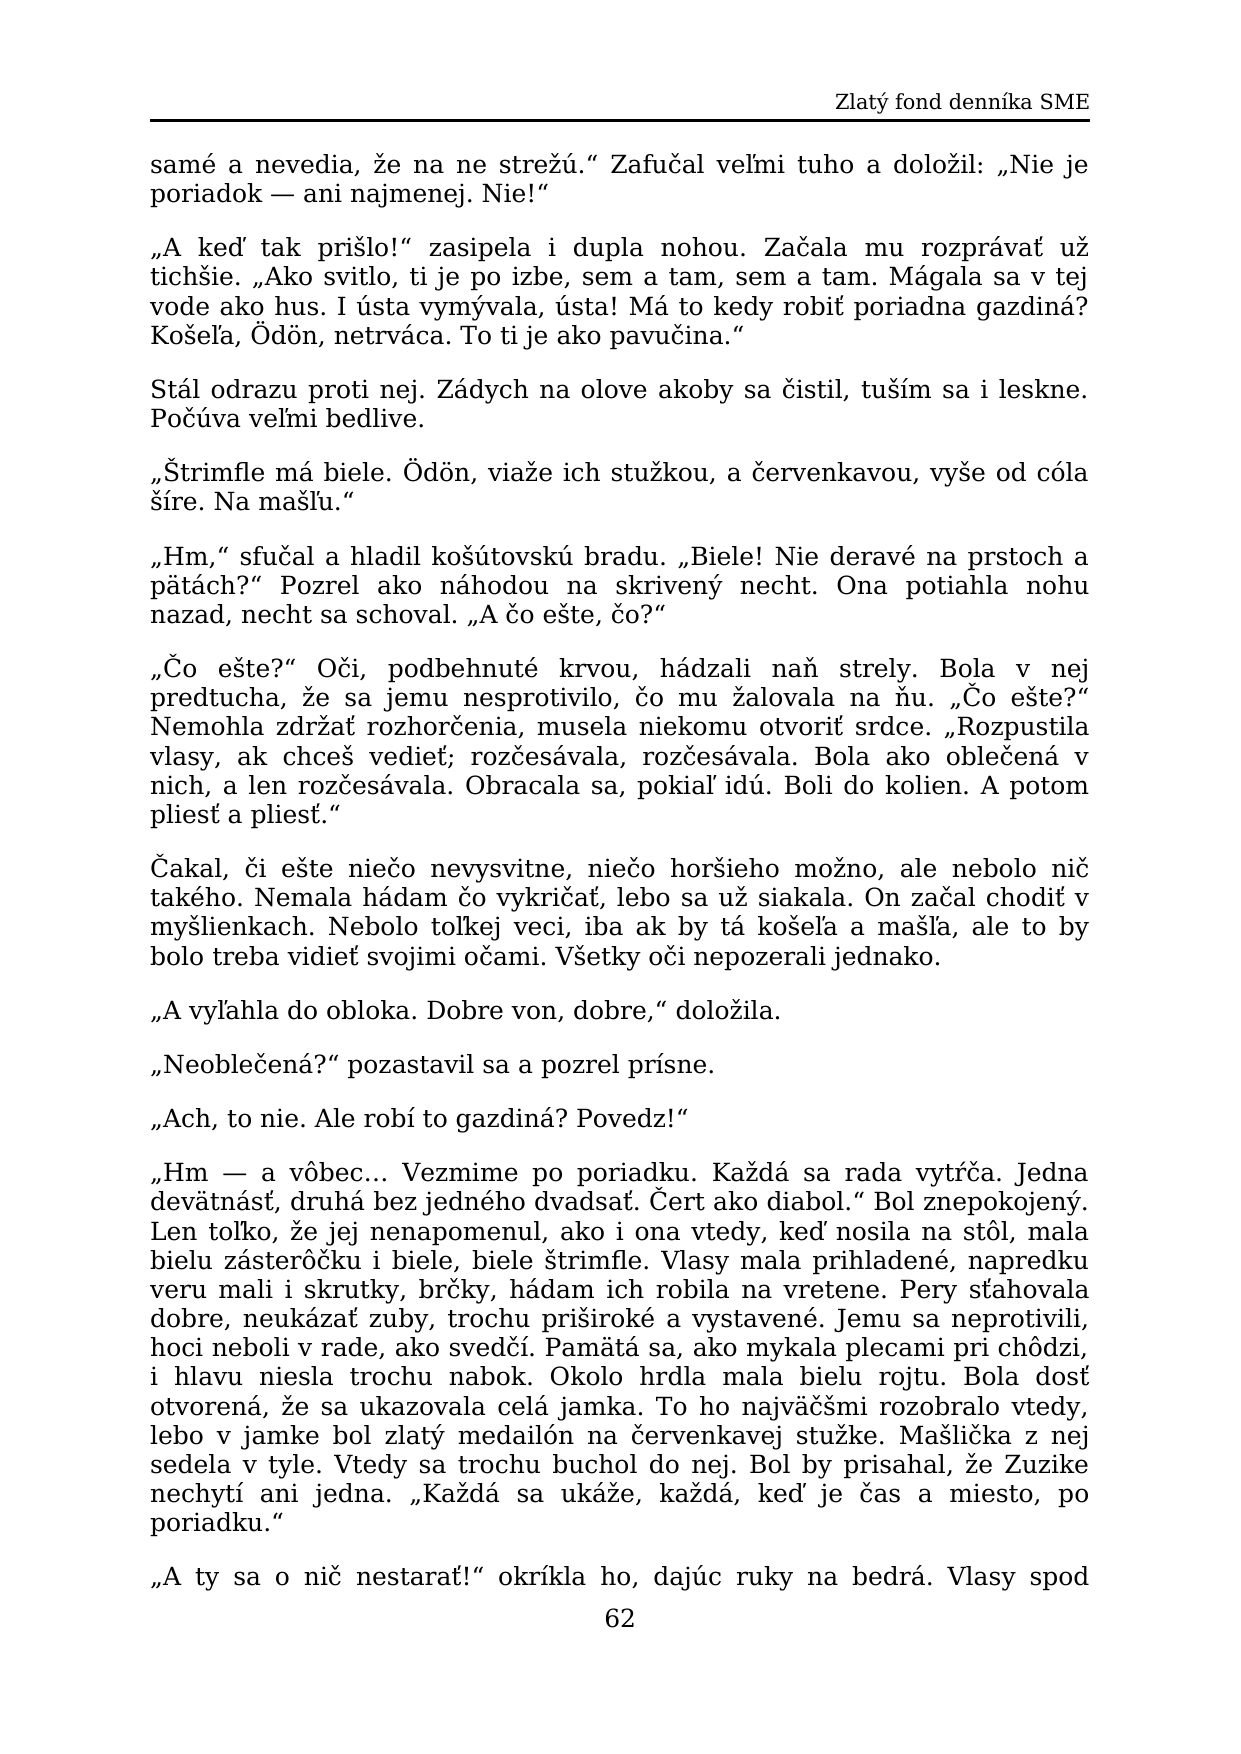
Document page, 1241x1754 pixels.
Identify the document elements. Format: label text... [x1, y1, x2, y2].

text „Čo ešte?“ Oči, podbehnuté krvou, hádzali naň strely. Bola v nej predtucha, že sa jemu nesprotivilo, čo mu žalovala na ňu. „Čo ešte?“ Nemohla zdržať rozhorčenia, musela niekomu otvoriť srdce. „Rozpustila vlasy, ak chceš vedieť; rozčesávala, rozčesávala. Bola ako oblečená v nich, a len rozčesávala. Obracala sa, pokiaľ idú. Boli do kolien. A potom pliesť a pliesť.“ [150, 654, 1090, 829]
text „A ty sa o nič nestarať!“ okríkla ho, dajúc ruky na bedrá. Vlasy spod [150, 1562, 1090, 1592]
text „A keď tak prišlo!“ zasipela i dupla nohou. Začala mu rozprávať už tichšie. „Ako svitlo, ti je po izbe, sem a tam, sem a tam. Mágala sa v tej vode ako hus. I ústa vymývala, ústa! Má to kedy robiť poriadna gazdiná? Košeľa, Ödön, netrváca. To ti je ako pavučina.“ [150, 233, 1090, 350]
text „Hm — a vôbec… Vezmime po poriadku. Každá sa rada vytŕča. Jedna devätnásť, druhá bez jedného dvadsať. Čert ako diabol.“ Bol znepokojený. Len toľko, že jej nenapomenul, ako i ona vtedy, keď nosila na stôl, mala bielu zásterôčku i biele, biele štrimfle. Vlasy mala prihladené, napredku veru mali i skrutky, brčky, hádam ich robila na vretene. Pery sťahovala dobre, neukázať zuby, trochu priširoké a vystavené. Jemu sa neprotivili, hoci neboli v rade, ako svedčí. Pamätá sa, ako mykala plecami pri chôdzi, i hlavu niesla trochu nabok. Okolo hrdla mala bielu rojtu. Bola dosť otvorená, že sa ukazovala celá jamka. To ho najväčšmi rozobralo vtedy, lebo v jamke bol zlatý medailón na červenkavej stužke. Mašlička z nej sedela v tyle. Vtedy sa trochu buchol do nej. Bol by prisahal, že Zuzike nechytí ani jedna. „Každá sa ukáže, každá, keď je čas a miesto, po poriadku.“ [150, 1158, 1090, 1537]
text „Štrimfle má biele. Ödön, viaže ich stužkou, a červenkavou, vyše od cóla šíre. Na mašľu.“ [150, 458, 1090, 517]
text „Neoblečená?“ pozastavil sa a pozrel prísne. [150, 1050, 1090, 1079]
text Stál odrazu proti nej. Zádych na olove akoby sa čistil, tuším sa i leskne. Počúva veľmi bedlive. [150, 375, 1090, 433]
text „Hm,“ sfučal a hladil košútovskú bradu. „Biele! Nie deravé na prstoch a pätách?“ Pozrel ako náhodou na skrivený necht. Ona potiahla nohu nazad, necht sa schoval. „A čo ešte, čo?“ [150, 542, 1090, 629]
text samé a nevedia, že na ne strežú.“ Zafučal veľmi tuho a doložil: „Nie je poriadok — ani najmenej. Nie!“ [150, 150, 1090, 208]
text „A vyľahla do obloka. Dobre von, dobre,“ doložila. [150, 996, 1090, 1025]
text Čakal, či ešte niečo nevysvitne, niečo horšieho možno, ale nebolo nič takého. Nemala hádam čo vykričať, lebo sa už siakala. On začal chodiť v myšlienkach. Nebolo toľkej veci, iba ak by tá košeľa a mašľa, ale to by bolo treba vidieť svojimi očami. Všetky oči nepozerali jednako. [150, 854, 1090, 971]
text „Ach, to nie. Ale robí to gazdiná? Povedz!“ [150, 1104, 1090, 1133]
